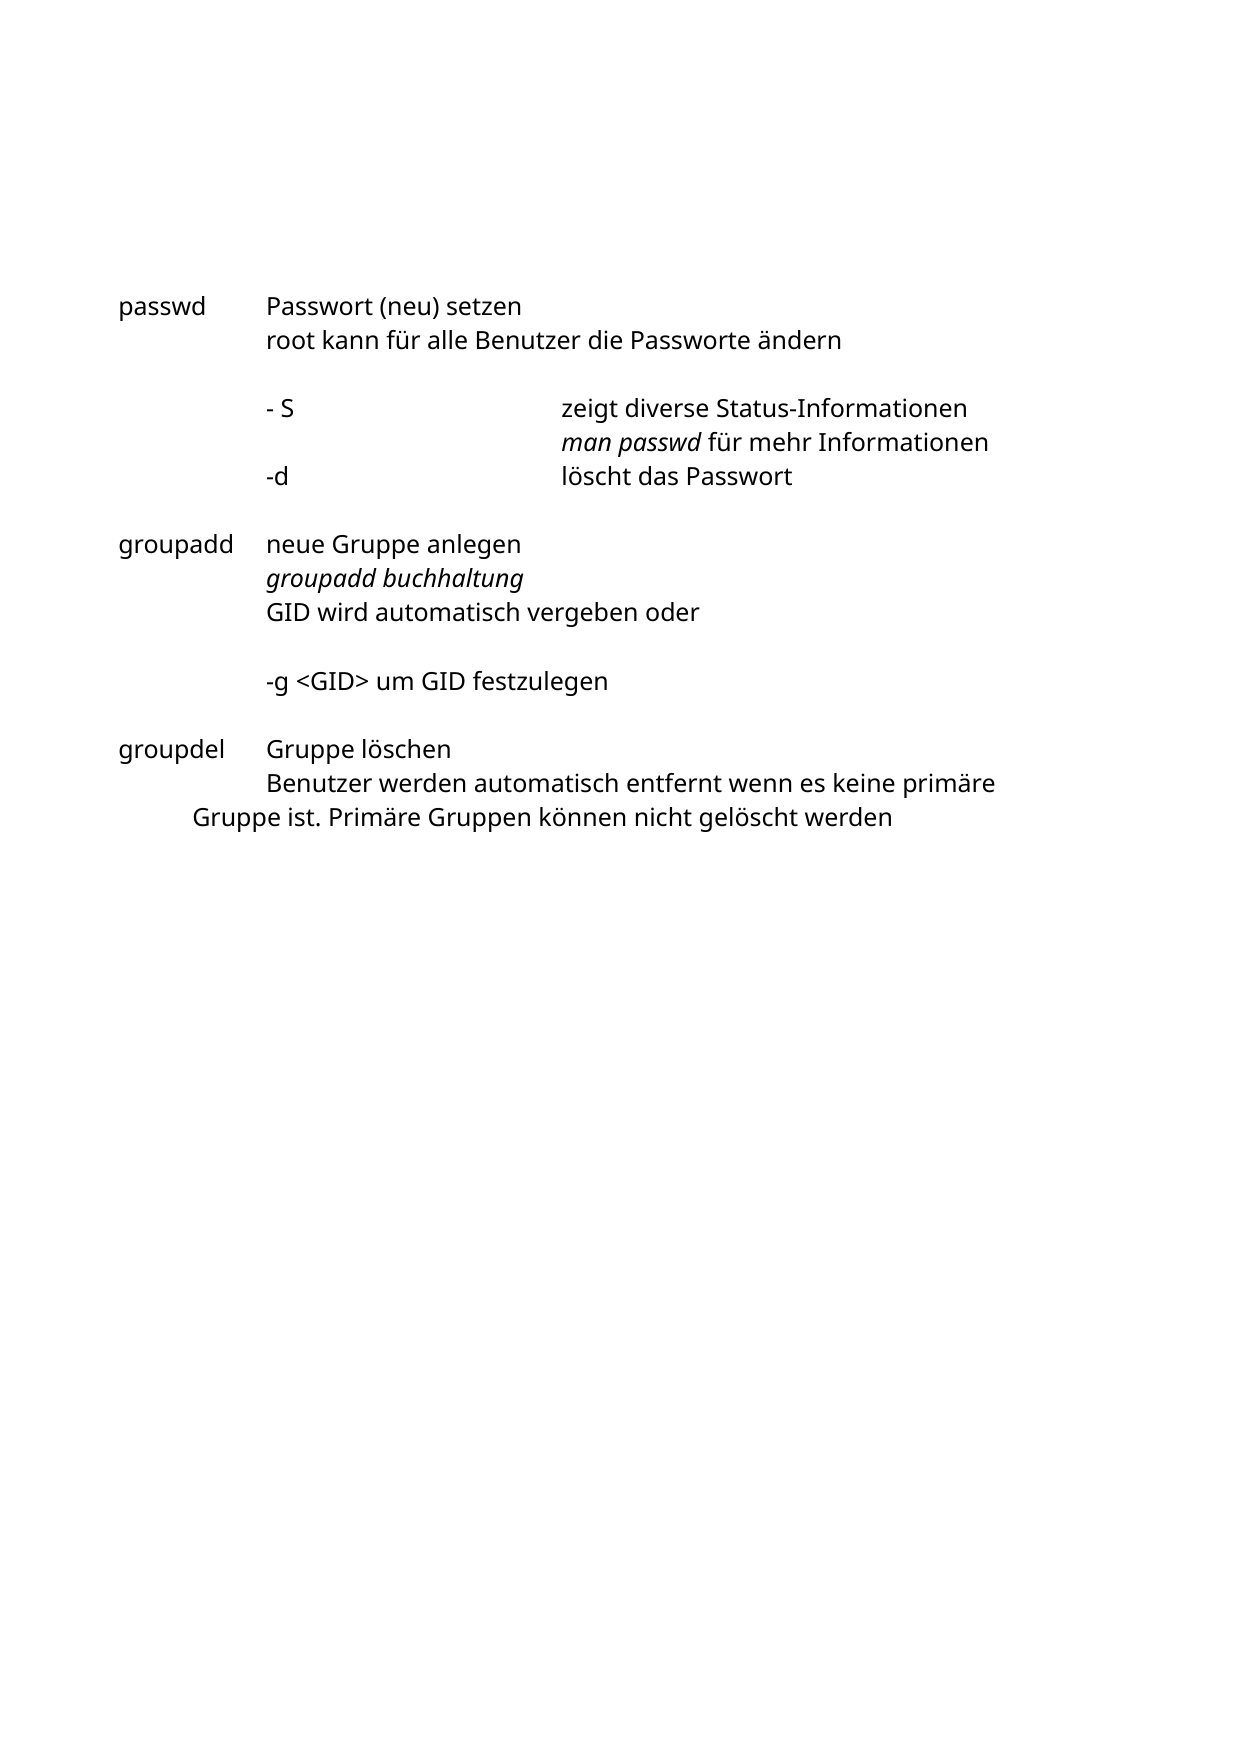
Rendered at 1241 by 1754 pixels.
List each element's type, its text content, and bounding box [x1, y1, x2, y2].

text passwd Passwort (neu) setzen root kann für alle Benutzer die Passworte ändern - S zeigt diverse Status-Informationen man passwd für mehr Informationen -d löscht das Passwort groupadd neue Gruppe anlegen groupadd buchhaltung GID wird automatisch vergeben oder -g <GID> um GID festzulegen groupdel Gruppe löschen Benutzer werden automatisch entfernt wenn es keine primäre Gruppe ist. Primäre Gruppen können nicht gelöscht werden [118, 118, 1122, 862]
